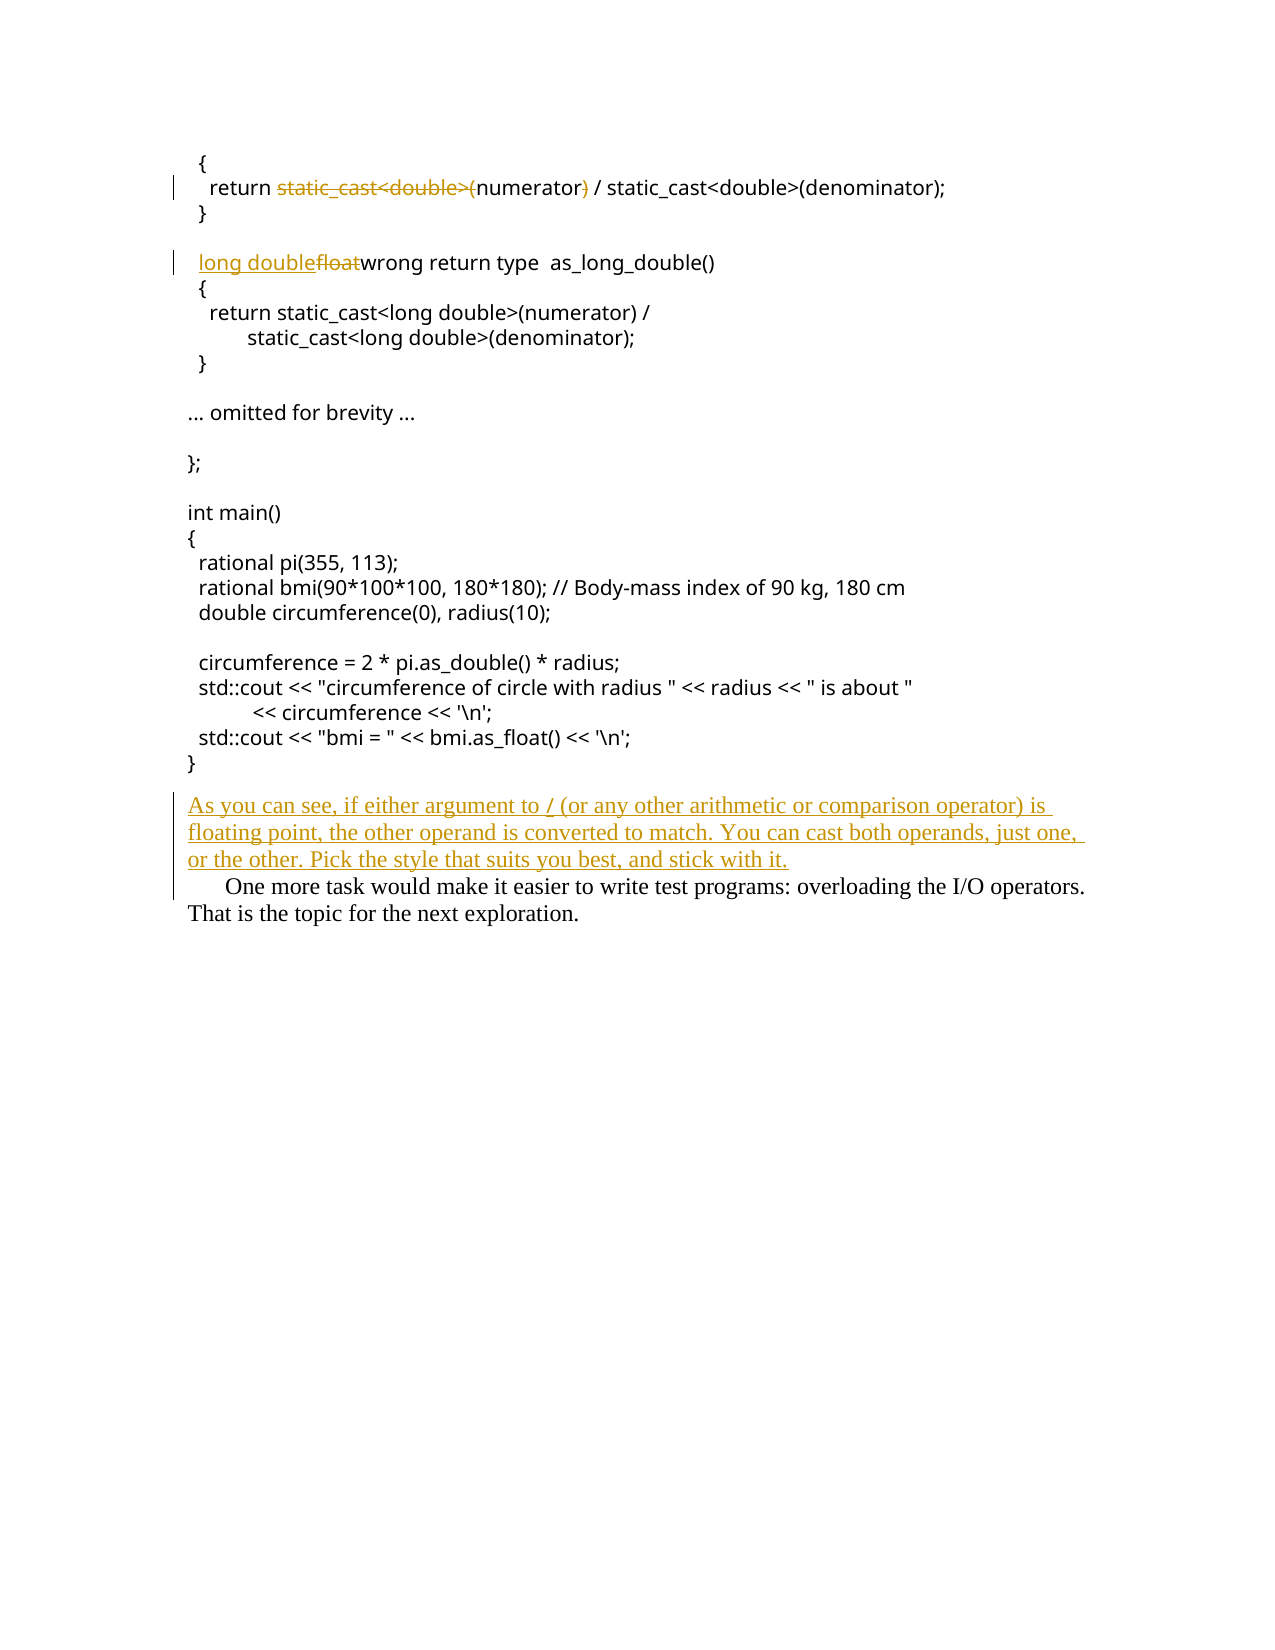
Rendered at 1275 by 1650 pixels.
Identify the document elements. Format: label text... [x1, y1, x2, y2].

text { [187, 525, 1072, 550]
text ... omitted for brevity ... [187, 400, 1072, 425]
text As you can see, if either argument to / (or any other arithmetic or comparison operator) is floating point, the other operand is converted to match. You can cast both operands, just one, or the other. Pick the style that suits you best, and stick with it. [187, 792, 1087, 873]
text rational bmi(90*100*100, 180*180); // Body-mass index of 90 kg, 180 cm [187, 575, 1072, 600]
text { [187, 275, 1072, 300]
text { [187, 150, 1072, 175]
text << circumference << '\n'; [187, 700, 1072, 725]
text int main() [187, 500, 1072, 525]
text std::cout << "circumference of circle with radius " << radius << " is about " [187, 675, 1072, 700]
text return static_cast<long double>(numerator) / [187, 300, 1072, 325]
text One more task would make it easier to write test programs: overloading the I/O operators. That is the topic for the next exploration. [187, 873, 1087, 927]
text } [187, 350, 1072, 375]
text } [187, 750, 1072, 775]
text return numerator / static_cast<double>(denominator); [187, 175, 1072, 200]
text static_cast<long double>(denominator); [187, 325, 1072, 350]
text }; [187, 450, 1072, 475]
text circumference = 2 * pi.as_double() * radius; [187, 650, 1072, 675]
text std::cout << "bmi = " << bmi.as_float() << '\n'; [187, 725, 1072, 750]
text } [187, 200, 1072, 225]
text long doublewrong return type as_long_double() [187, 250, 1072, 275]
text double circumference(0), radius(10); [187, 600, 1072, 625]
text rational pi(355, 113); [187, 550, 1072, 575]
